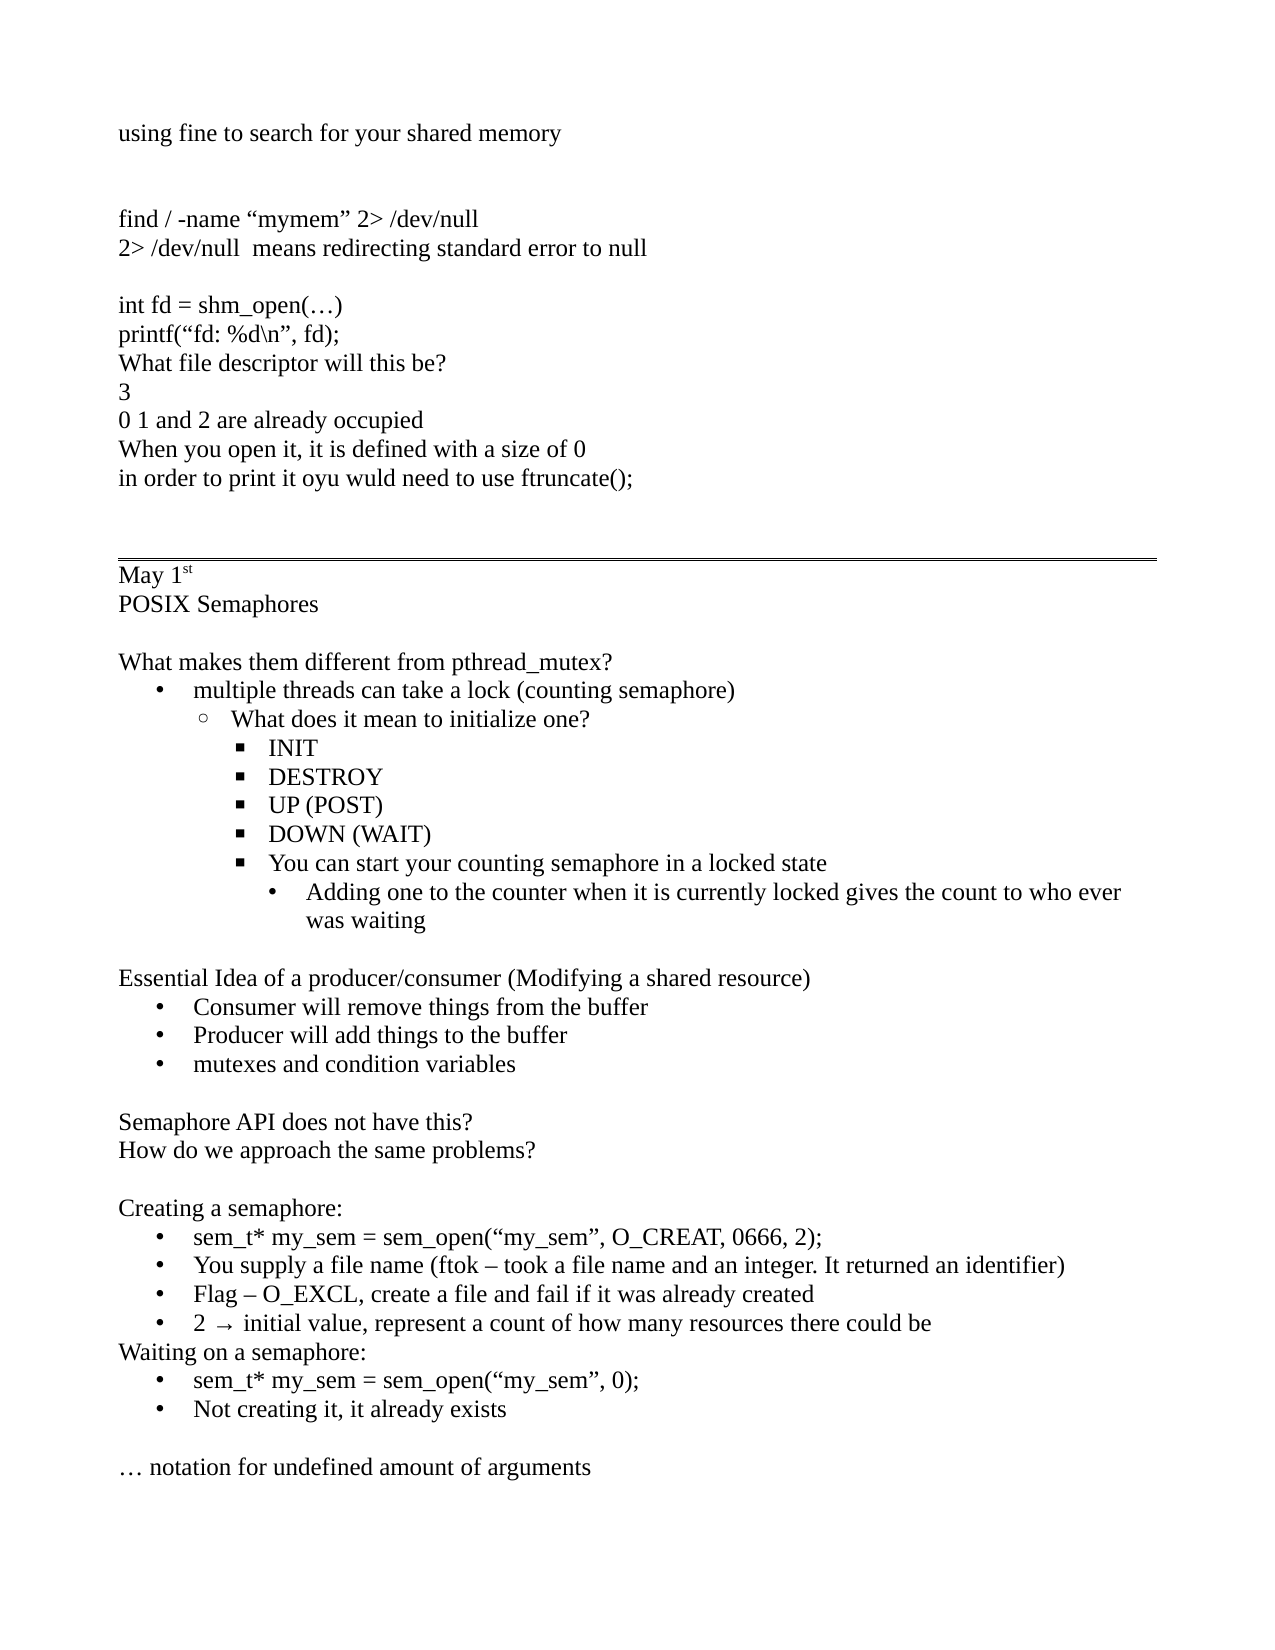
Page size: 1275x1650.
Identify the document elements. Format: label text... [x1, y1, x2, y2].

list Flag – O_EXCL, create a file and fail if it was already created [156, 1279, 1157, 1308]
text Essential Idea of a producer/consumer (Modifying a shared resource) [118, 963, 1157, 992]
list sem_t* my_sem = sem_open(“my_sem”, O_CREAT, 0666, 2); [156, 1222, 1157, 1250]
text When you open it, it is defined with a size of 0 [118, 434, 1157, 463]
text Waiting on a semaphore: [118, 1337, 1157, 1365]
text 2> /dev/null means redirecting standard error to null [118, 233, 1157, 262]
list DESTROY [231, 762, 1157, 790]
list sem_t* my_sem = sem_open(“my_sem”, 0); [156, 1365, 1157, 1394]
text using fine to search for your shared memory [118, 118, 1157, 147]
text find / -name “mymem” 2> /dev/null [118, 204, 1157, 233]
text What makes them different from pthread_mutex? [118, 647, 1157, 675]
list You supply a file name (ftok – took a file name and an integer. It returned an identifier) [156, 1250, 1157, 1279]
text POSIX Semaphores [118, 589, 1157, 618]
text Creating a semaphore: [118, 1193, 1157, 1222]
text 3 [118, 377, 1157, 406]
list You can start your counting semaphore in a locked state [231, 848, 1157, 877]
text What file descriptor will this be? [118, 348, 1157, 377]
text 0 1 and 2 are already occupied [118, 406, 1157, 434]
list Adding one to the counter when it is currently locked gives the count to who ever was waiting [268, 877, 1157, 934]
list INIT [231, 733, 1157, 762]
list 2 → initial value, represent a count of how many resources there could be [156, 1308, 1157, 1337]
text May 1st [118, 561, 1157, 589]
list mutexes and condition variables [156, 1049, 1157, 1078]
list Producer will add things to the buffer [156, 1020, 1157, 1049]
list What does it mean to initialize one? [193, 704, 1157, 733]
text printf(“fd: %d\n”, fd); [118, 319, 1157, 348]
text Semaphore API does not have this? [118, 1107, 1157, 1135]
list Not creating it, it already exists [156, 1394, 1157, 1423]
list Consumer will remove things from the buffer [156, 992, 1157, 1020]
text How do we approach the same problems? [118, 1135, 1157, 1164]
list multiple threads can take a lock (counting semaphore) [156, 675, 1157, 704]
text int fd = shm_open(…) [118, 291, 1157, 319]
list UP (POST) [231, 790, 1157, 819]
text … notation for undefined amount of arguments [118, 1452, 1157, 1480]
list DOWN (WAIT) [231, 819, 1157, 848]
text in order to print it oyu wuld need to use ftruncate(); [118, 463, 1157, 492]
